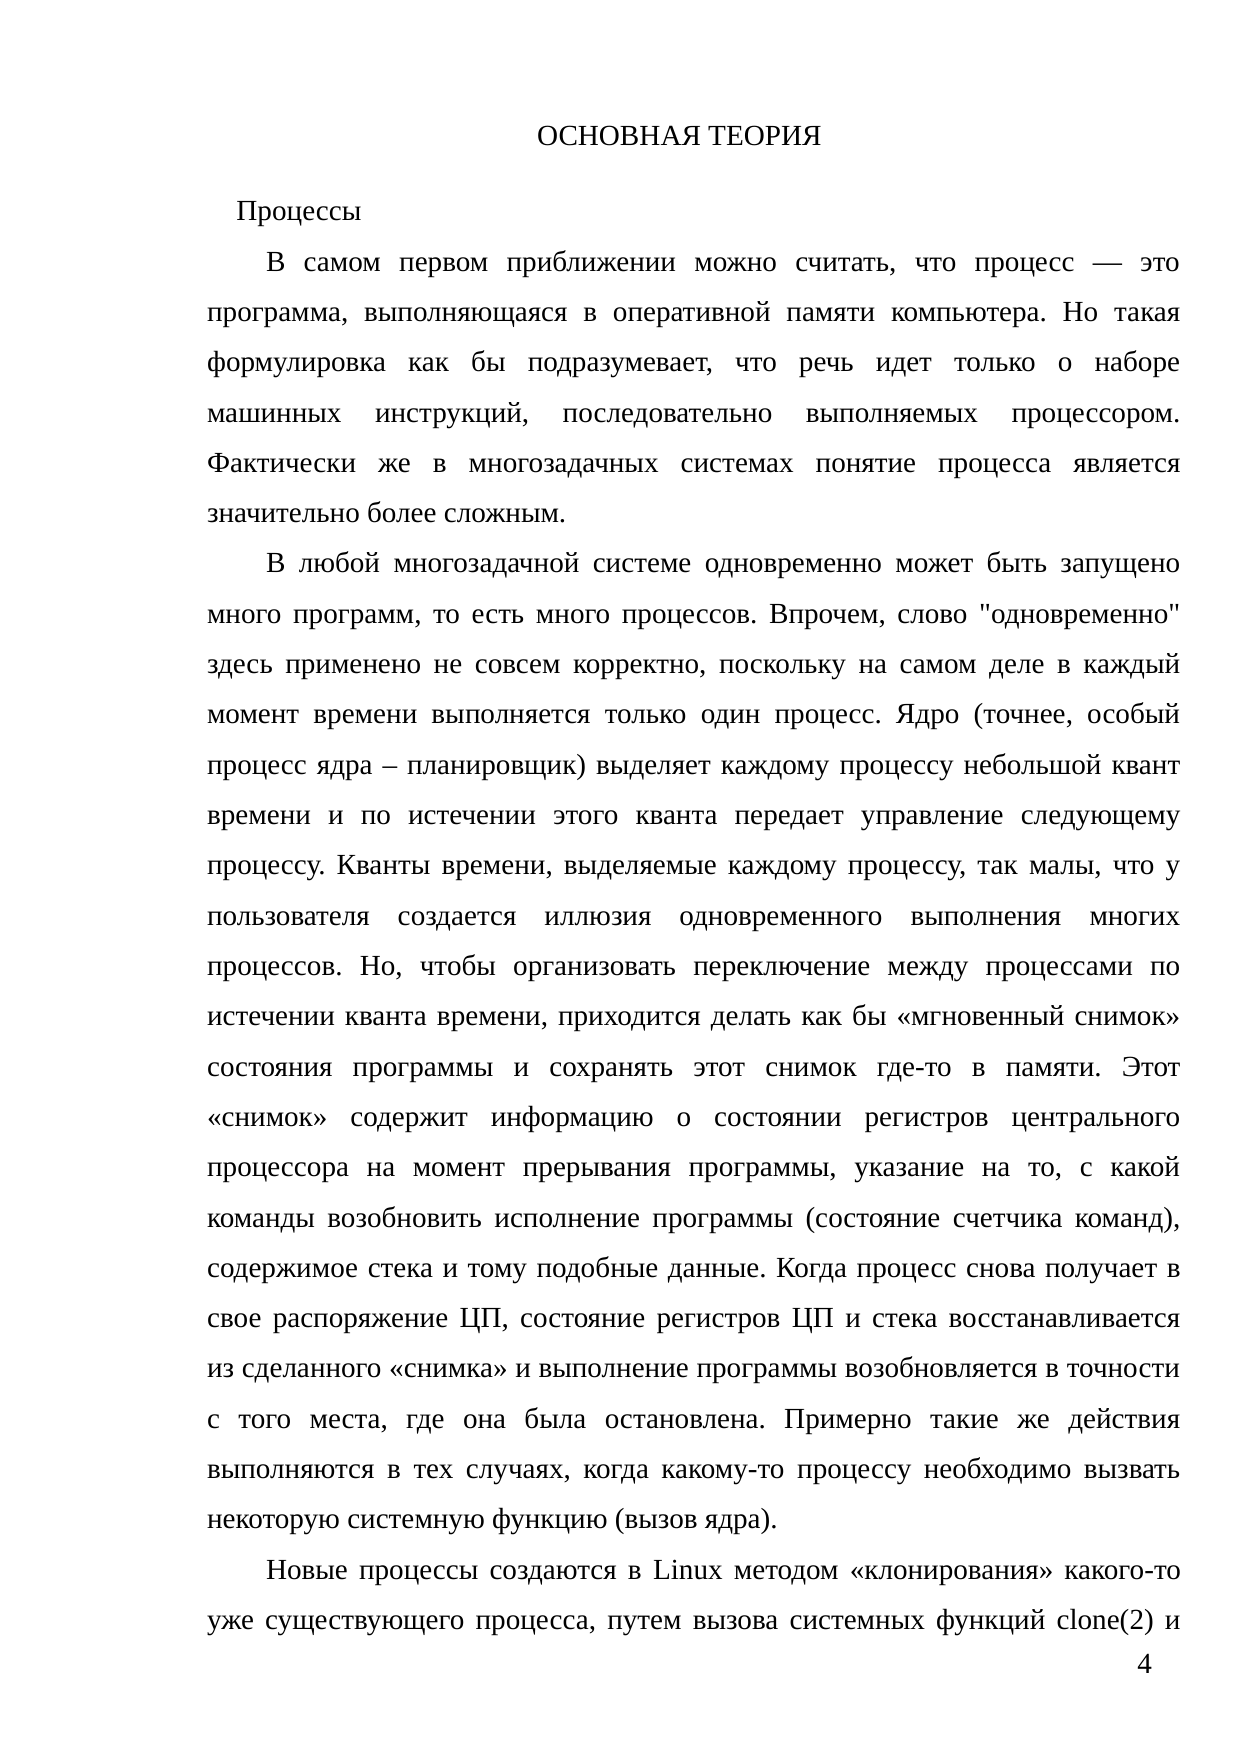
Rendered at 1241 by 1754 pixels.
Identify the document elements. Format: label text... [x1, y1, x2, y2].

text Новые процессы создаются в Linux методом «клонирования» какого-то уже существующего процесса, путем вызова системных функций clone(2) и [207, 1552, 1181, 1636]
text В самом первом приближении можно считать, что процесс — это программа, выполняющаяся в оперативной памяти компьютера. Но такая формулировка как бы подразумевает, что речь идет только о наборе машинных инструкций, последовательно выполняемых процессором. Фактически же в многозадачных системах понятие процесса является значительно более сложным. [207, 244, 1181, 529]
text Процессы [177, 193, 1181, 227]
text Основная теория [177, 118, 1181, 152]
text В любой многозадачной системе одновременно может быть запущено много программ, то есть много процессов. Впрочем, слово "одновременно" здесь применено не совсем корректно, поскольку на самом деле в каждый момент времени выполняется только один процесс. Ядро (точнее, особый процесс ядра – планировщик) выделяет каждому процессу небольшой квант времени и по истечении этого кванта передает управление следующему процессу. Кванты времени, выделяемые каждому процессу, так малы, что у пользователя создается иллюзия одновременного выполнения многих процессов. Но, чтобы организовать переключение между процессами по истечении кванта времени, приходится делать как бы «мгновенный снимок» состояния программы и сохранять этот снимок где-то в памяти. Этот «снимок» содержит информацию о состоянии регистров центрального процессора на момент прерывания программы, указание на то, с какой команды возобновить исполнение программы (состояние счетчика команд), содержимое стека и тому подобные данные. Когда процесс снова получает в свое распоряжение ЦП, состояние регистров ЦП и стека восстанавливается из сделанного «снимка» и выполнение программы возобновляется в точности с того места, где она была остановлена. Примерно такие же действия выполняются в тех случаях, когда какому-то процессу необходимо вызвать некоторую системную функцию (вызов ядра). [207, 546, 1181, 1535]
